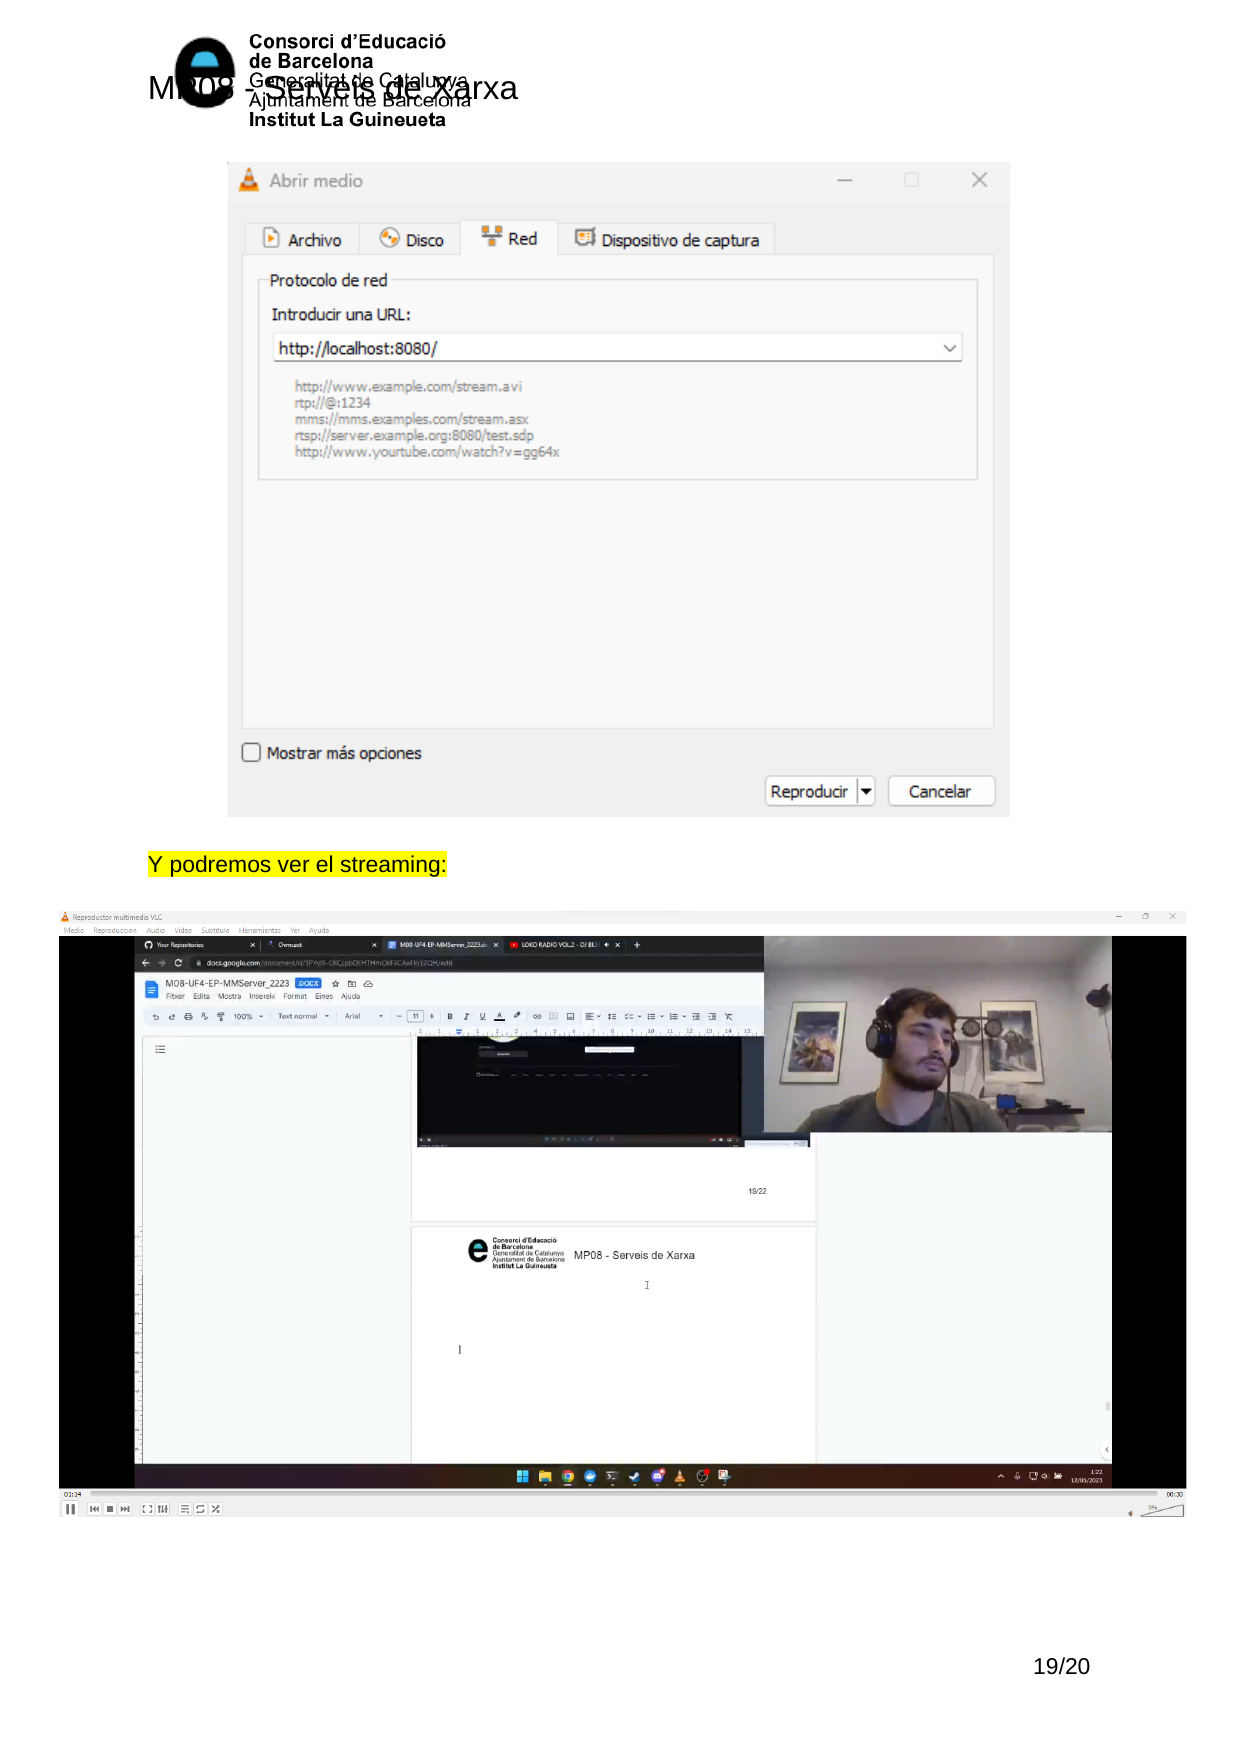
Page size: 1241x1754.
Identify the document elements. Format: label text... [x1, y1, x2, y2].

text Y podremos ver el streaming: [148, 851, 1090, 877]
picture [166, 18, 481, 140]
picture [227, 162, 1011, 817]
picture [59, 911, 1187, 1517]
